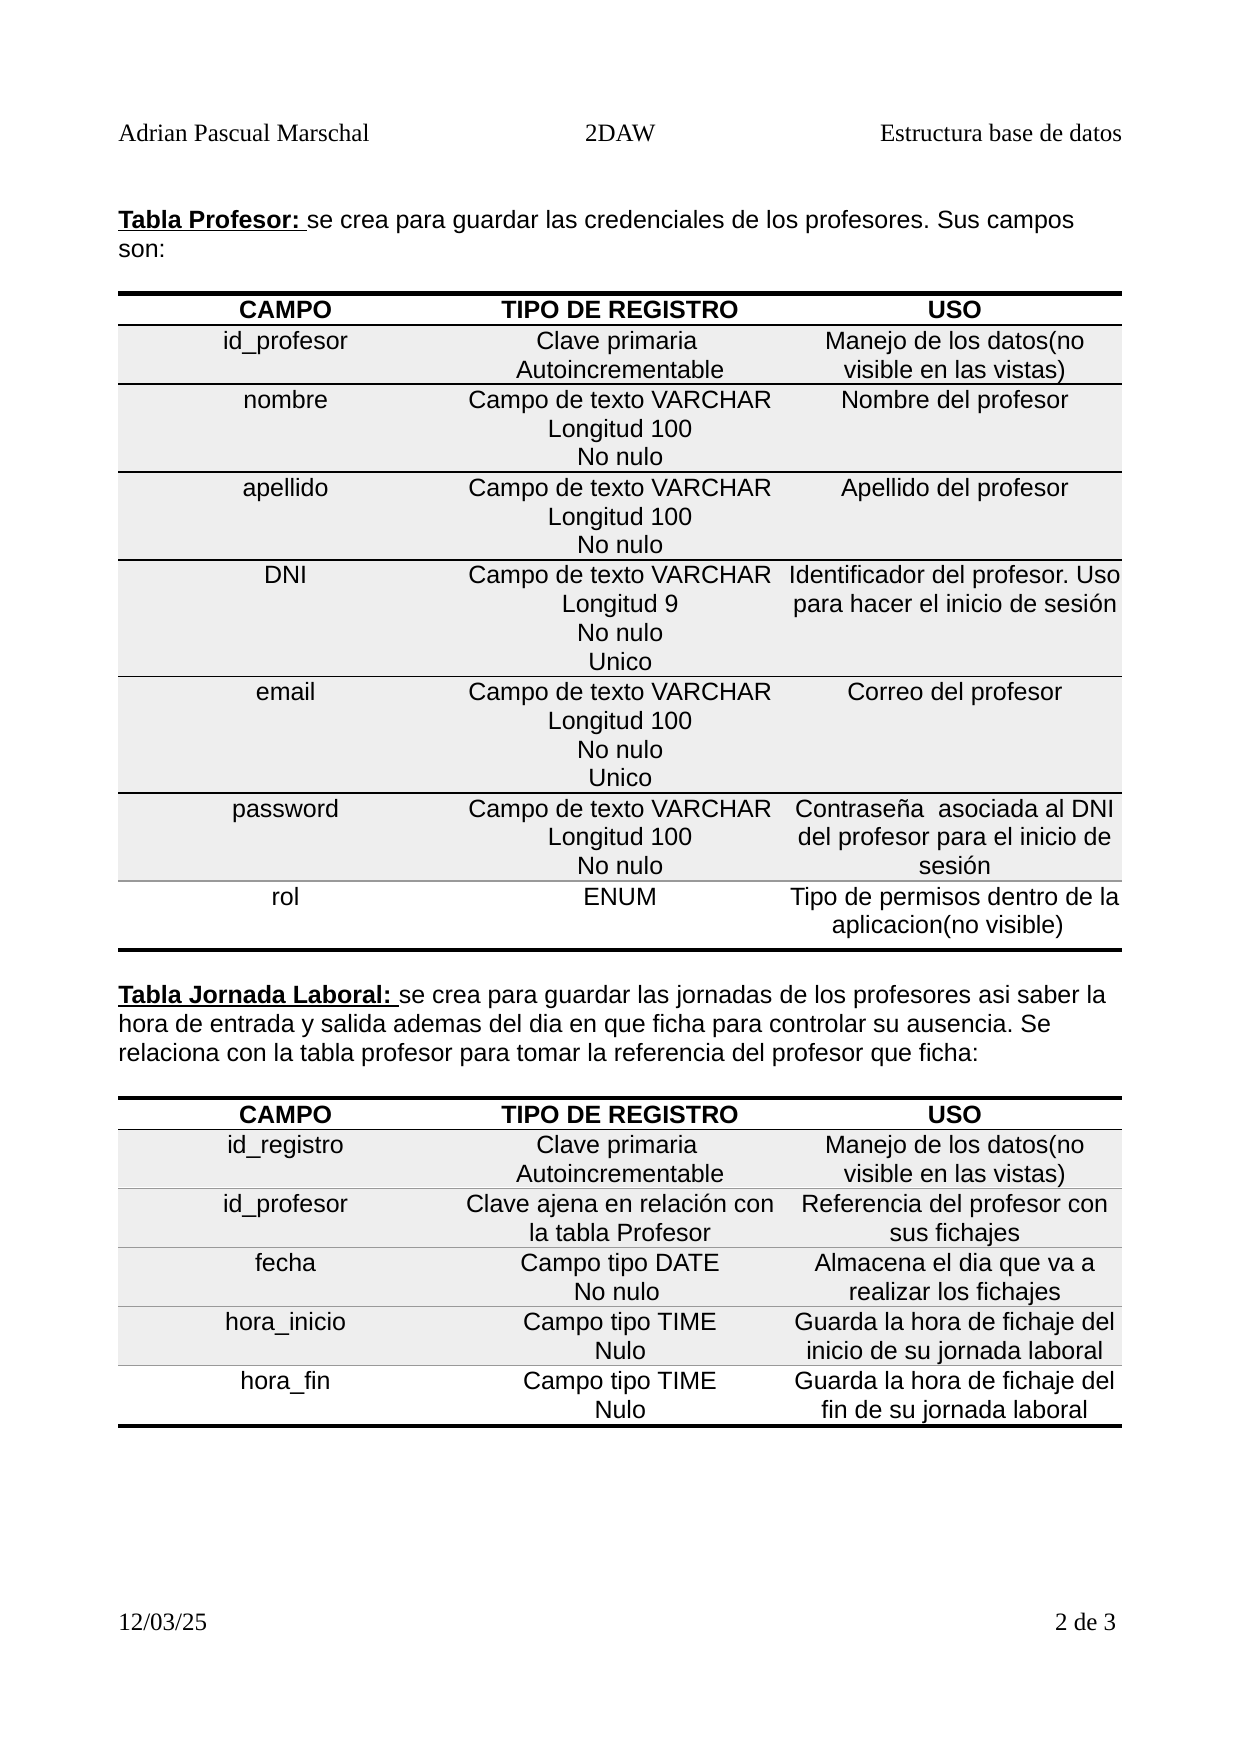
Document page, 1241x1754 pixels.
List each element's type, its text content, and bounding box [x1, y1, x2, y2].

text Tabla Jornada Laboral: se crea para guardar las jornadas de los profesores asi saber la hora de entrada y salida ademas del dia en que ficha para controlar su ausencia. Se relaciona con la tabla profesor para tomar la referencia del profesor que ficha: [118, 981, 1122, 1067]
table_cell Clave ajena en relación con la tabla Profesor [453, 1189, 787, 1247]
table_cell hora_inicio [118, 1307, 453, 1365]
table_cell id_profesor [118, 326, 453, 383]
table_header TIPO DE REGISTRO [453, 296, 787, 324]
table_cell DNI [118, 561, 453, 676]
table_cell Correo del profesor [787, 677, 1122, 792]
table_cell email [118, 677, 453, 792]
table_cell Campo de texto VARCHAR Longitud 9 No nulo Unico [453, 561, 787, 676]
table_cell Nombre del profesor [787, 385, 1122, 471]
table_cell Apellido del profesor [787, 473, 1122, 559]
table_cell Guarda la hora de fichaje del inicio de su jornada laboral [787, 1307, 1122, 1365]
table_cell Identificador del profesor. Uso para hacer el inicio de sesión [787, 561, 1122, 676]
table_header CAMPO [118, 296, 453, 324]
table_cell password [118, 794, 453, 880]
table_cell Tipo de permisos dentro de la aplicacion(no visible) [787, 882, 1122, 948]
table_cell Clave primaria Autoincrementable [453, 1130, 787, 1187]
table_cell Referencia del profesor con sus fichajes [787, 1189, 1122, 1247]
table_header TIPO DE REGISTRO [453, 1100, 787, 1128]
table_cell Campo de texto VARCHAR Longitud 100 No nulo [453, 385, 787, 471]
table_cell nombre [118, 385, 453, 471]
table_cell id_profesor [118, 1189, 453, 1247]
table_cell id_registro [118, 1130, 453, 1187]
table_cell Campo tipo TIME Nulo [453, 1307, 787, 1365]
table_cell Guarda la hora de fichaje del fin de su jornada laboral [787, 1366, 1122, 1424]
text Tabla Profesor: se crea para guardar las credenciales de los profesores. Sus campos son: [118, 205, 1122, 263]
table_cell hora_fin [118, 1366, 453, 1424]
table_cell fecha [118, 1248, 453, 1306]
table_cell ENUM [453, 882, 787, 948]
table_cell Manejo de los datos(no visible en las vistas) [787, 326, 1122, 383]
table_header USO [787, 296, 1122, 324]
table_cell Manejo de los datos(no visible en las vistas) [787, 1130, 1122, 1187]
table_cell Contraseña asociada al DNI del profesor para el inicio de sesión [787, 794, 1122, 880]
table_cell Clave primaria Autoincrementable [453, 326, 787, 383]
table_cell rol [118, 882, 453, 948]
table_cell Campo tipo TIME Nulo [453, 1366, 787, 1424]
table_cell Campo de texto VARCHAR Longitud 100 No nulo Unico [453, 677, 787, 792]
table_cell Campo tipo DATE No nulo [453, 1248, 787, 1306]
table_header CAMPO [118, 1100, 453, 1128]
table_header USO [787, 1100, 1122, 1128]
table_cell Campo de texto VARCHAR Longitud 100 No nulo [453, 794, 787, 880]
table_cell apellido [118, 473, 453, 559]
table_cell Almacena el dia que va a realizar los fichajes [787, 1248, 1122, 1306]
table_cell Campo de texto VARCHAR Longitud 100 No nulo [453, 473, 787, 559]
